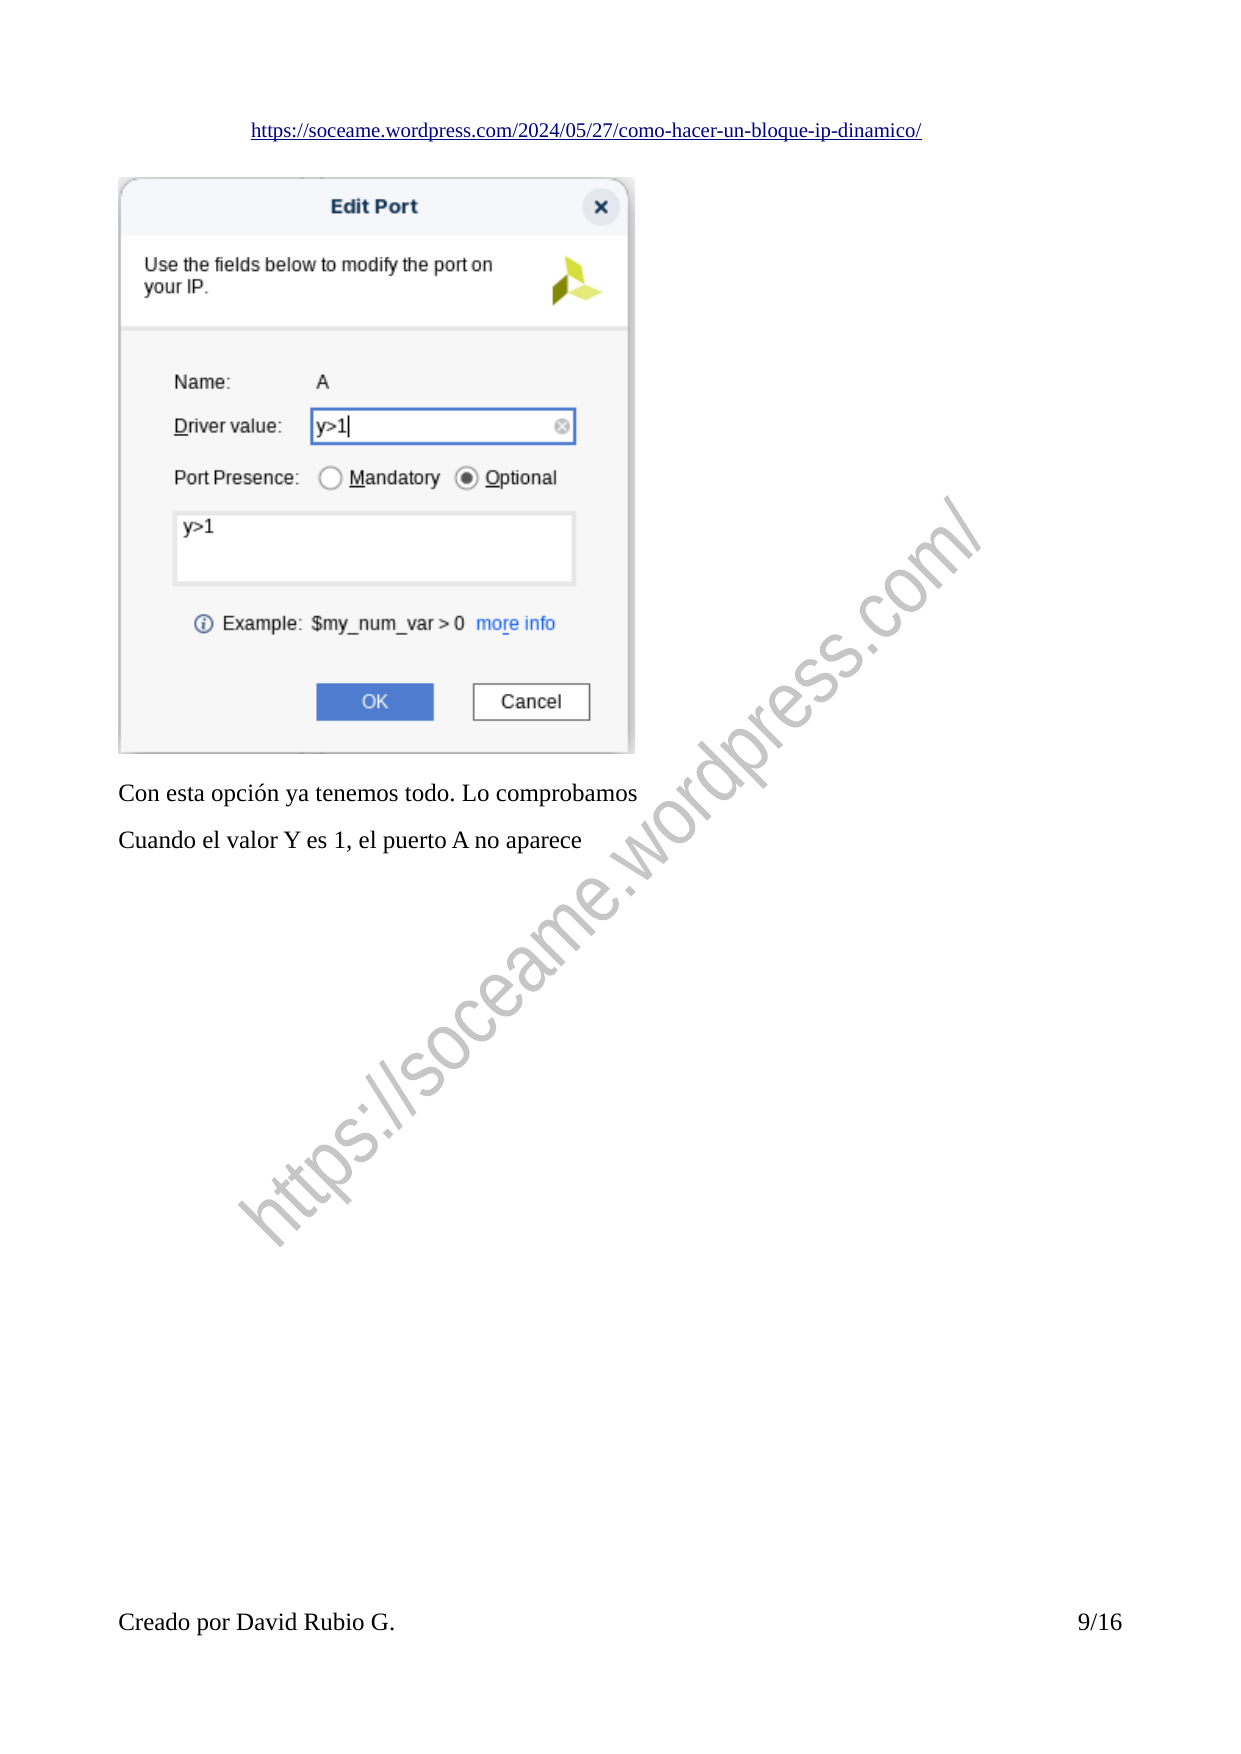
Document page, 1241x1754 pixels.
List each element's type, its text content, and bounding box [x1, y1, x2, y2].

text [689, 778, 1122, 807]
text Con esta opción ya tenemos todo. Lo comprobamos [118, 778, 692, 807]
text Cuando el valor Y es 1, el puerto A no aparece [118, 826, 659, 854]
picture [118, 177, 636, 754]
text [650, 826, 1122, 854]
